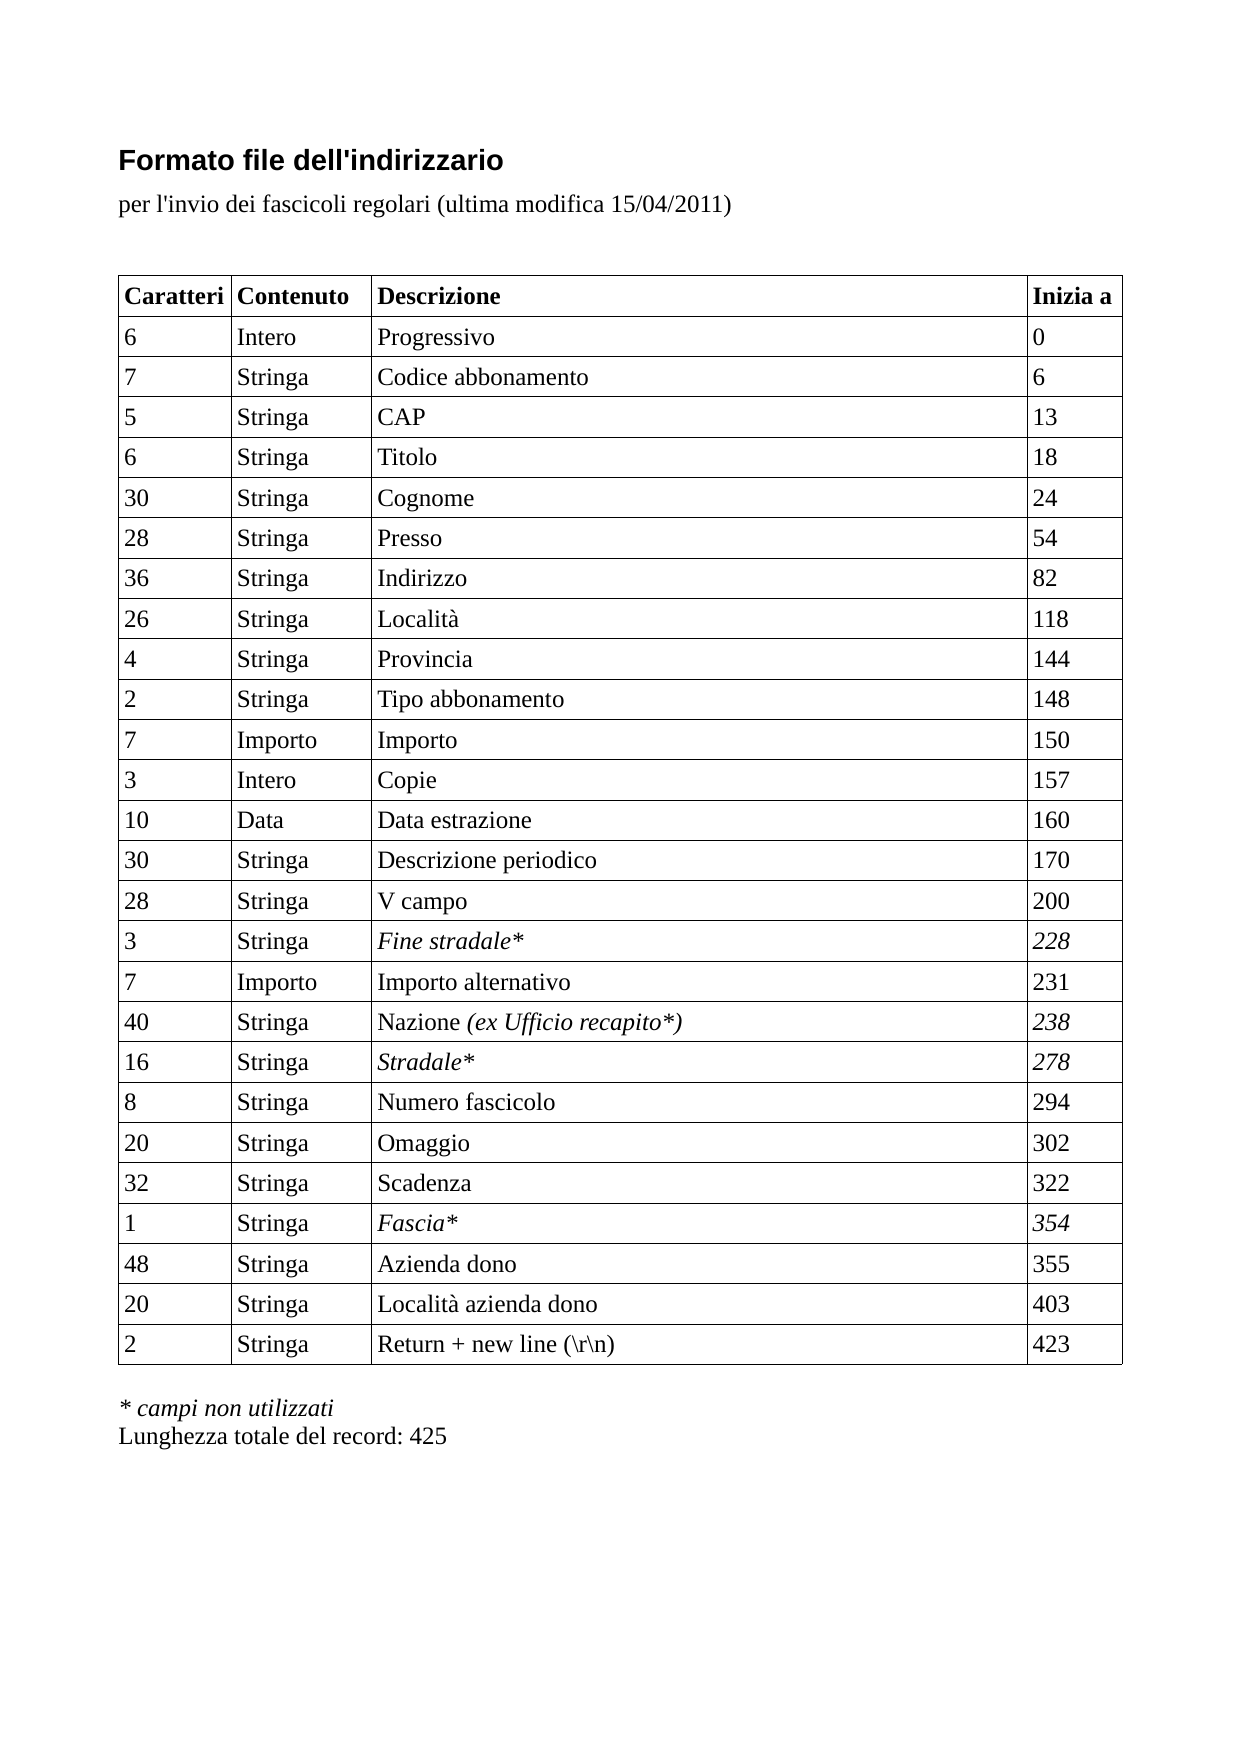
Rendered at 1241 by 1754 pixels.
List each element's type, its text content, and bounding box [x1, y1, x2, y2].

table_cell Stringa [232, 841, 371, 880]
table_cell 48 [119, 1244, 231, 1283]
table_cell 322 [1028, 1163, 1122, 1203]
table_cell 36 [119, 559, 231, 598]
table_cell 20 [119, 1123, 231, 1162]
table_cell Stringa [232, 881, 371, 920]
table_cell 5 [119, 397, 231, 437]
table_cell 3 [119, 760, 231, 799]
table_cell 13 [1028, 397, 1122, 437]
table_cell CAP [372, 397, 1027, 437]
table_cell Fascia* [372, 1204, 1027, 1243]
table_cell 28 [119, 518, 231, 558]
table_cell Nazione (ex Ufficio recapito*) [372, 1002, 1027, 1041]
table_cell Stringa [232, 559, 371, 598]
table_cell 28 [119, 881, 231, 920]
table_cell Provincia [372, 639, 1027, 678]
table_cell Stringa [232, 1042, 371, 1082]
table_cell 3 [119, 921, 231, 961]
table_cell 148 [1028, 680, 1122, 719]
table_cell Stringa [232, 680, 371, 719]
table_cell Stringa [232, 1123, 371, 1162]
table_cell Stringa [232, 1083, 371, 1122]
table_header Inizia a [1028, 276, 1122, 316]
table_cell Stringa [232, 1325, 371, 1364]
table_cell Cognome [372, 478, 1027, 517]
table_cell Importo [372, 720, 1027, 759]
table_cell 54 [1028, 518, 1122, 558]
table_cell Stringa [232, 1244, 371, 1283]
table_cell Stringa [232, 357, 371, 396]
table_cell Stringa [232, 518, 371, 558]
table_cell 40 [119, 1002, 231, 1041]
table_cell Intero [232, 760, 371, 799]
table_cell 157 [1028, 760, 1122, 799]
table_header Contenuto [232, 276, 371, 316]
table_cell 82 [1028, 559, 1122, 598]
table_cell 0 [1028, 317, 1122, 356]
table_cell 2 [119, 1325, 231, 1364]
table_cell 6 [119, 317, 231, 356]
table_cell Località [372, 599, 1027, 638]
table_cell Tipo abbonamento [372, 680, 1027, 719]
table_cell 231 [1028, 962, 1122, 1001]
table_cell 32 [119, 1163, 231, 1203]
table_cell Stringa [232, 1284, 371, 1323]
table_cell 354 [1028, 1204, 1122, 1243]
table_cell Return + new line (\r\n) [372, 1325, 1027, 1364]
text per l'invio dei fascicoli regolari (ultima modifica 15/04/2011) [118, 189, 1122, 218]
table_cell 403 [1028, 1284, 1122, 1323]
table_cell Stringa [232, 639, 371, 678]
table_cell 7 [119, 962, 231, 1001]
table_cell Stringa [232, 397, 371, 437]
table_cell Intero [232, 317, 371, 356]
table_cell 238 [1028, 1002, 1122, 1041]
table_cell Presso [372, 518, 1027, 558]
table_cell Località azienda dono [372, 1284, 1027, 1323]
table_cell 18 [1028, 438, 1122, 477]
table_cell 4 [119, 639, 231, 678]
table_cell Stringa [232, 921, 371, 961]
table_cell V campo [372, 881, 1027, 920]
table_cell Fine stradale* [372, 921, 1027, 961]
table_cell 355 [1028, 1244, 1122, 1283]
table_cell Stringa [232, 1163, 371, 1203]
table_cell Omaggio [372, 1123, 1027, 1162]
table_cell 10 [119, 801, 231, 840]
table_cell 228 [1028, 921, 1122, 961]
table_header Descrizione [372, 276, 1027, 316]
table_cell Codice abbonamento [372, 357, 1027, 396]
table_cell 1 [119, 1204, 231, 1243]
table_cell 144 [1028, 639, 1122, 678]
table_cell Data estrazione [372, 801, 1027, 840]
table_cell 7 [119, 357, 231, 396]
table_cell 20 [119, 1284, 231, 1323]
table_cell 8 [119, 1083, 231, 1122]
table_cell 200 [1028, 881, 1122, 920]
table_cell Azienda dono [372, 1244, 1027, 1283]
table_cell 30 [119, 478, 231, 517]
table_cell 170 [1028, 841, 1122, 880]
table_cell 6 [1028, 357, 1122, 396]
table_cell Importo [232, 720, 371, 759]
subtitle Formato file dell'indirizzario [118, 143, 1122, 177]
table_cell 278 [1028, 1042, 1122, 1082]
table_cell Stringa [232, 599, 371, 638]
text * campi non utilizzati [118, 1393, 1122, 1421]
table_cell Progressivo [372, 317, 1027, 356]
table_cell 26 [119, 599, 231, 638]
table_cell 16 [119, 1042, 231, 1082]
table_cell Indirizzo [372, 559, 1027, 598]
table_cell Stringa [232, 478, 371, 517]
table_cell Stringa [232, 438, 371, 477]
table_cell Numero fascicolo [372, 1083, 1027, 1122]
table_cell Copie [372, 760, 1027, 799]
table_cell 423 [1028, 1325, 1122, 1364]
table_header Caratteri [119, 276, 231, 316]
table_cell Titolo [372, 438, 1027, 477]
table_cell 118 [1028, 599, 1122, 638]
table_cell Importo [232, 962, 371, 1001]
table_cell 2 [119, 680, 231, 719]
table_cell Descrizione periodico [372, 841, 1027, 880]
table_cell 294 [1028, 1083, 1122, 1122]
table_cell Stringa [232, 1002, 371, 1041]
table_cell Stradale* [372, 1042, 1027, 1082]
table_cell 160 [1028, 801, 1122, 840]
table_cell 30 [119, 841, 231, 880]
table_cell 7 [119, 720, 231, 759]
table_cell 24 [1028, 478, 1122, 517]
table_cell Importo alternativo [372, 962, 1027, 1001]
table_cell 150 [1028, 720, 1122, 759]
text Lunghezza totale del record: 425 [118, 1421, 1122, 1450]
table_cell Stringa [232, 1204, 371, 1243]
table_cell Data [232, 801, 371, 840]
table_cell 302 [1028, 1123, 1122, 1162]
table_cell 6 [119, 438, 231, 477]
table_cell Scadenza [372, 1163, 1027, 1203]
